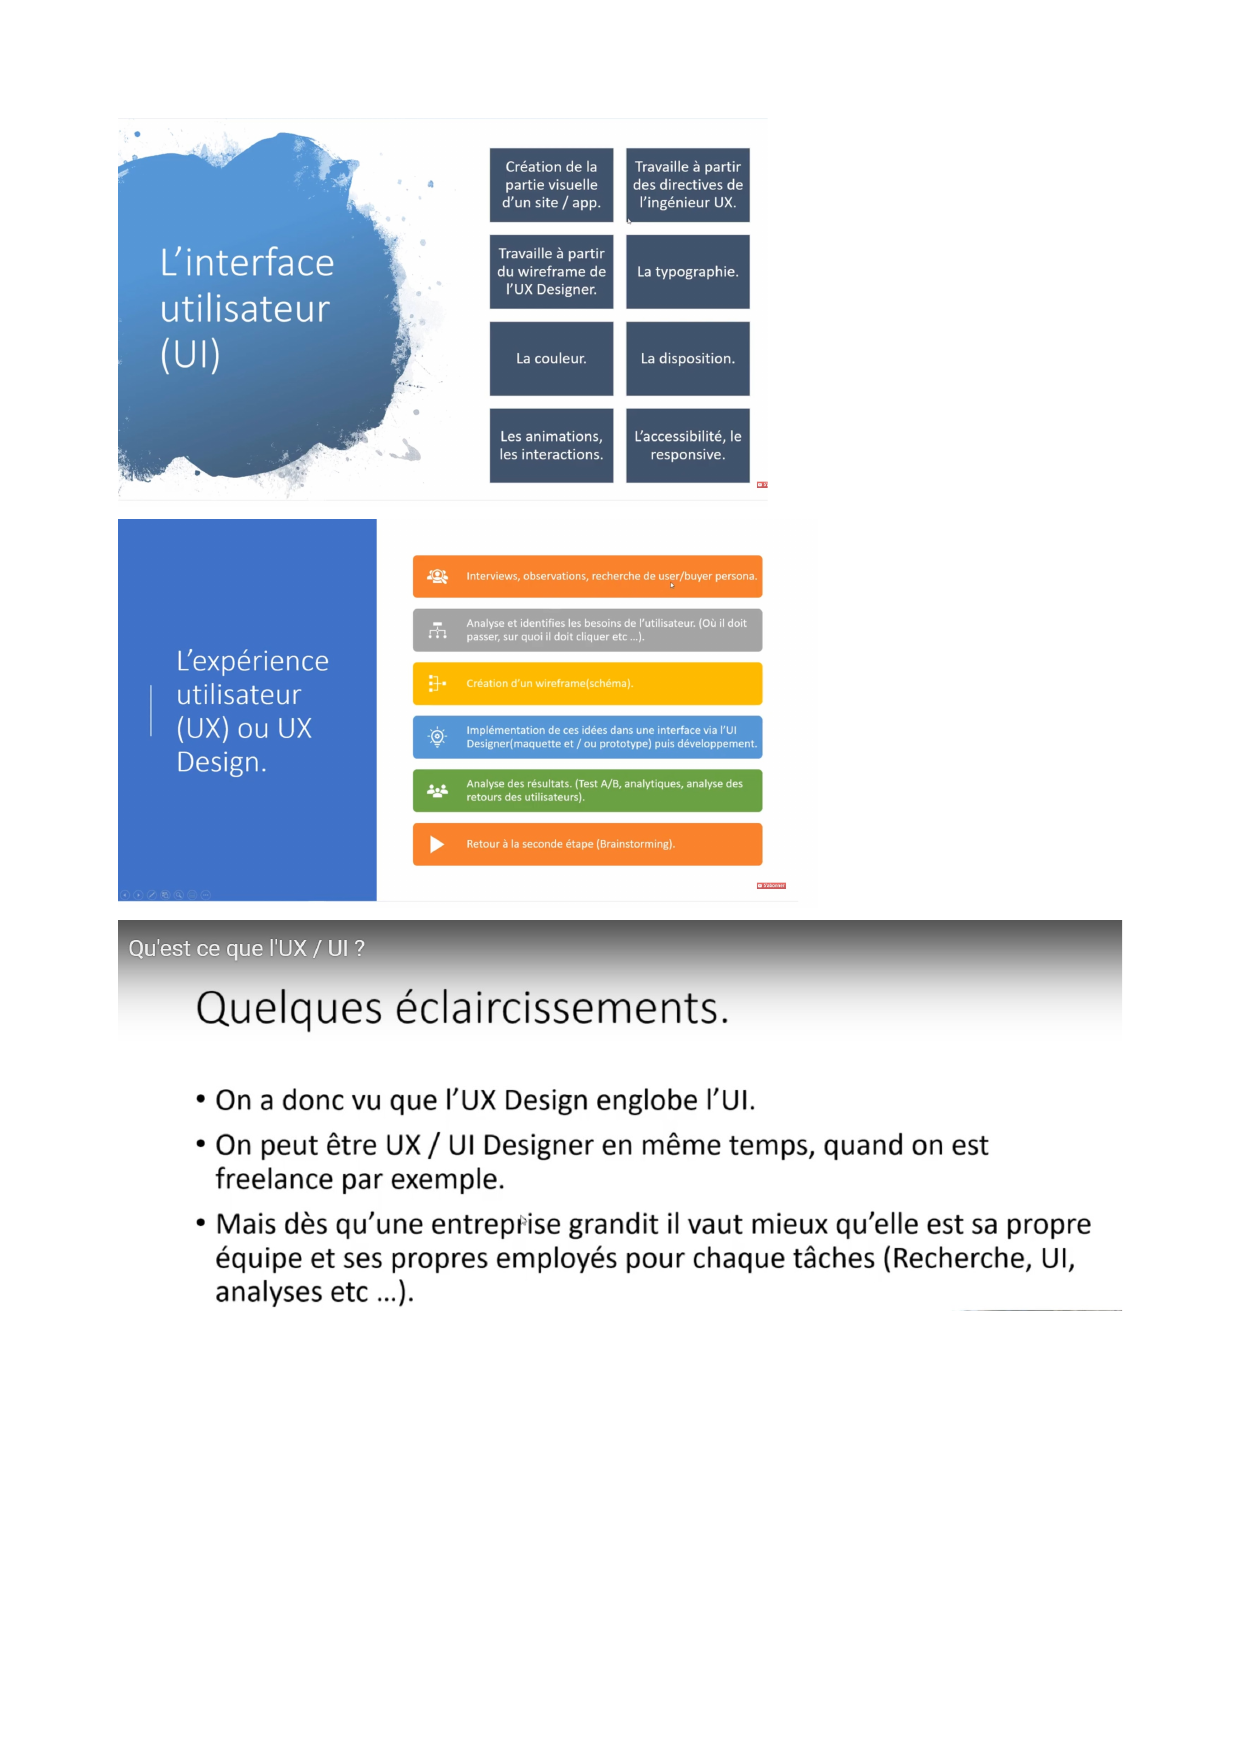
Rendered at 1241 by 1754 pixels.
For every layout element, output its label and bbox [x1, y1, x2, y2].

picture [118, 920, 1123, 1311]
